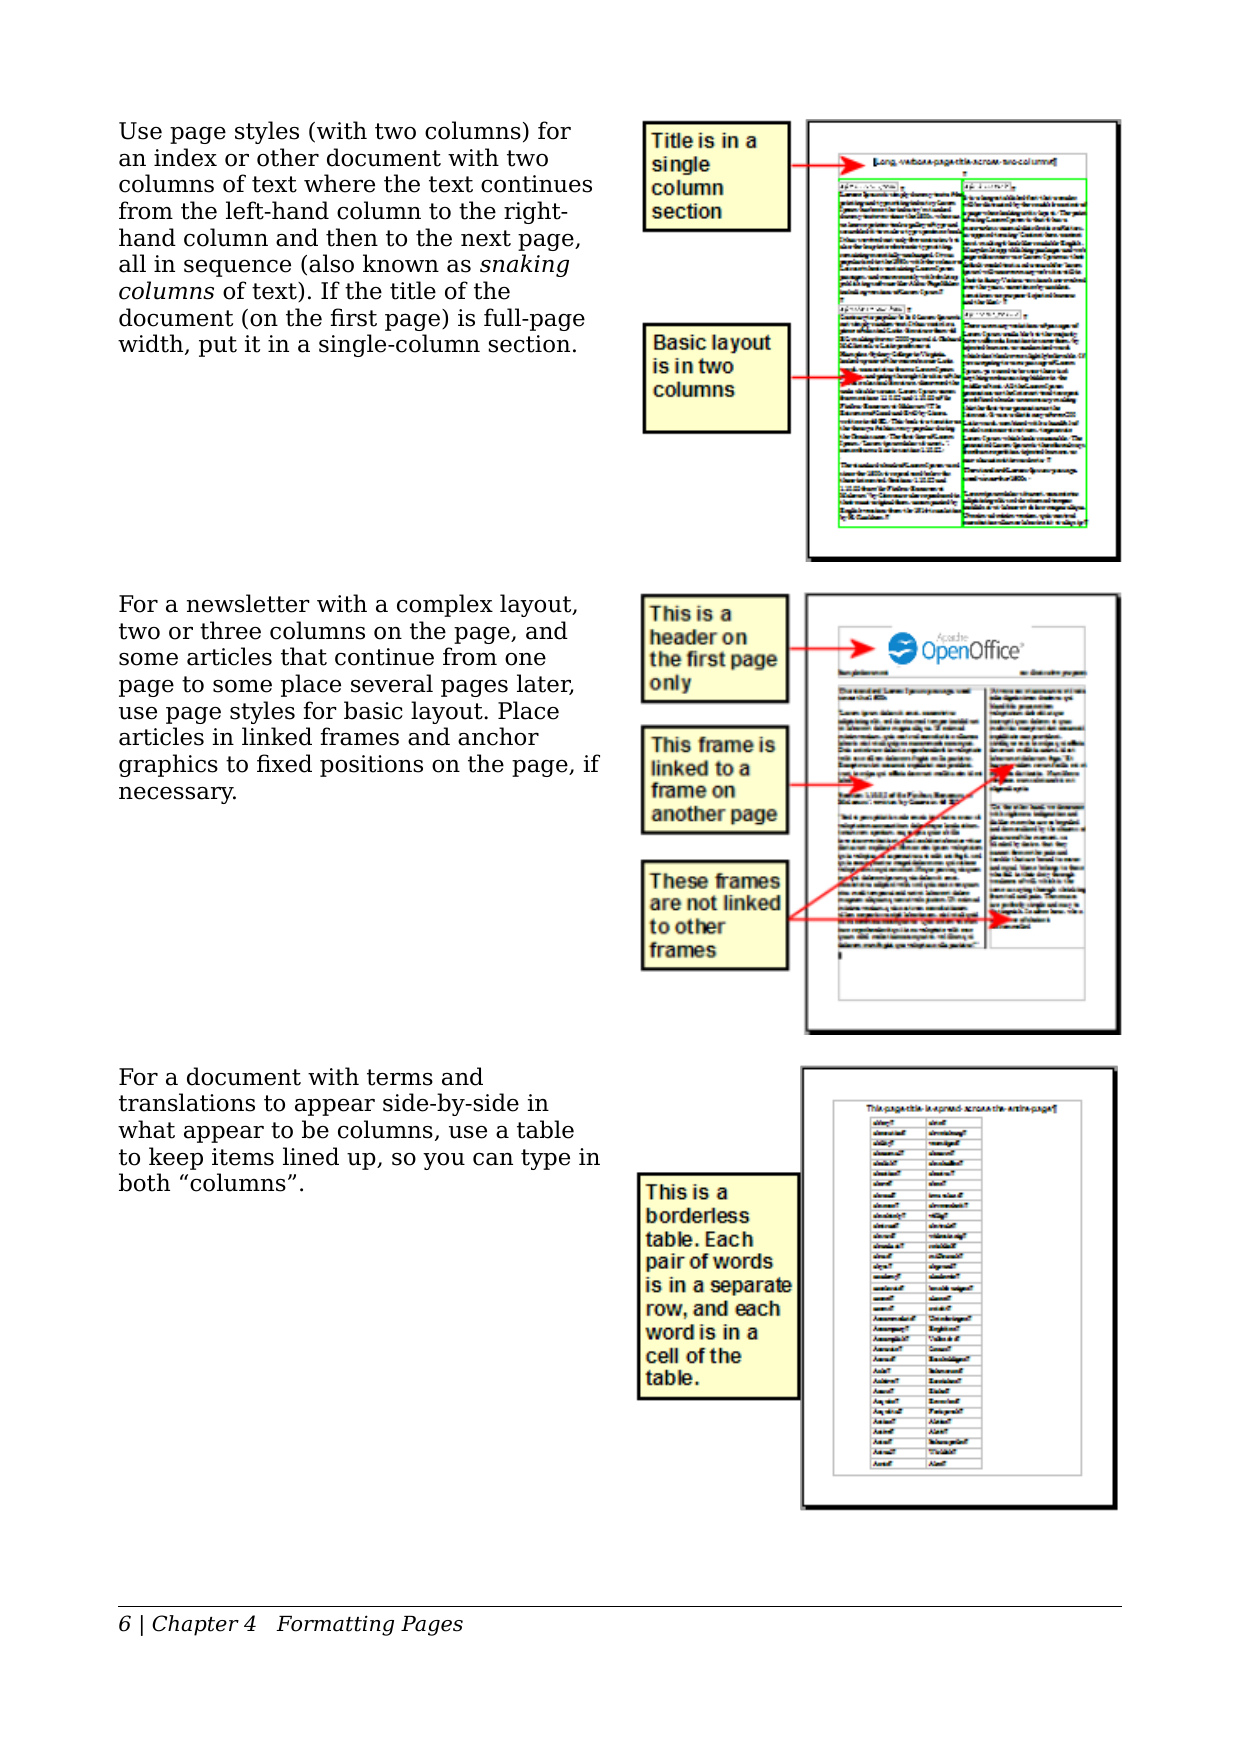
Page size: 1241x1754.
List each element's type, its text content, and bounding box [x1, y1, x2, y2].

table_cell [603, 591, 1122, 1064]
table_cell [603, 118, 1122, 591]
table_cell For a newsletter with a complex layout, two or three columns on the page, and some articles that continue from one page to some place several pages later, use page styles for basic layout. Place articles in linked frames and anchor graphics to fixed positions on the page, if necessary. [118, 591, 603, 1064]
table_cell Use page styles (with two columns) for an index or other document with two columns of text where the text continues from the left-hand column to the right-hand column and then to the next page, all in sequence (also known as snaking columns of text). If the title of the document (on the first page) is full-page width, put it in a single-column section. [118, 118, 603, 591]
table_cell For a document with terms and translations to appear side-by-side in what appear to be columns, use a table to keep items lined up, so you can type in both “columns”. [118, 1064, 603, 1541]
picture [634, 1063, 1123, 1512]
table_cell [603, 1064, 1122, 1541]
picture [638, 591, 1123, 1035]
picture [638, 118, 1123, 562]
